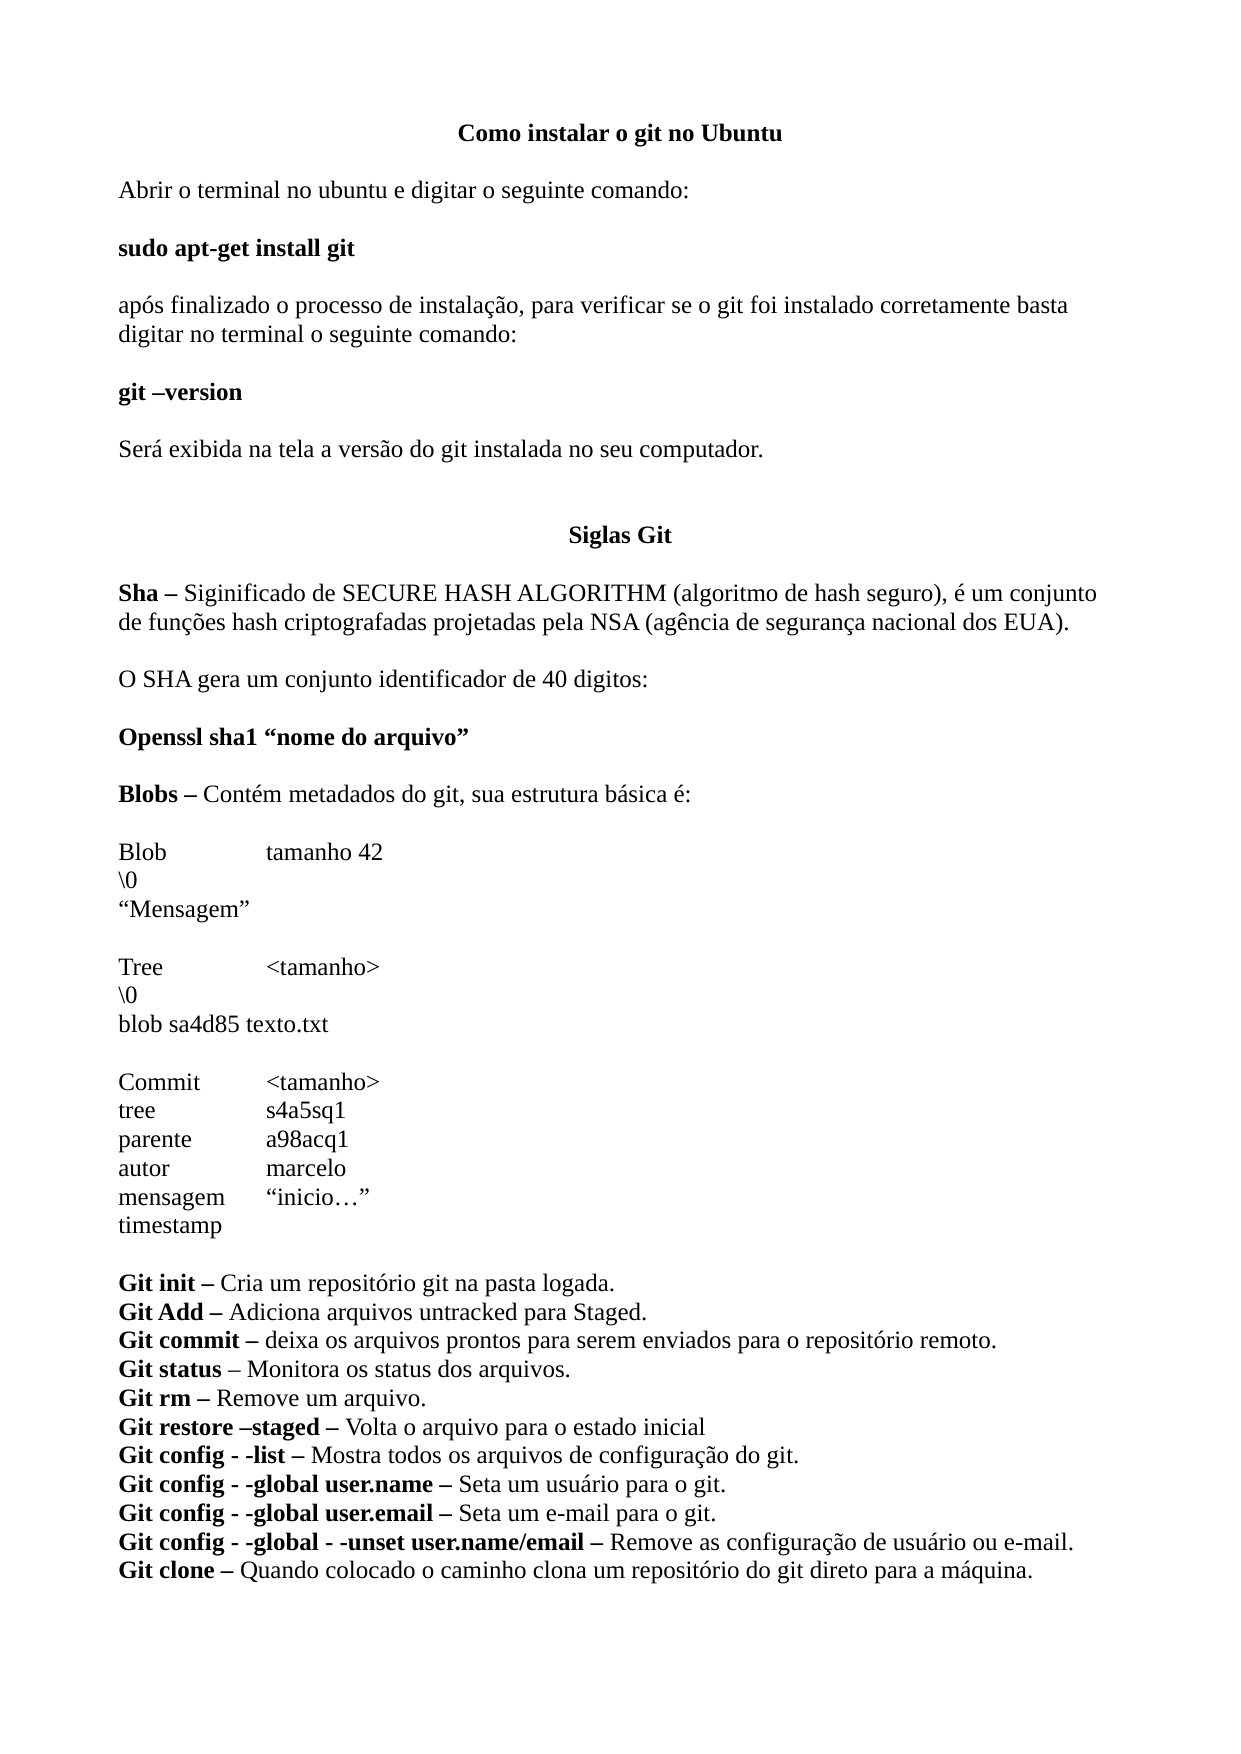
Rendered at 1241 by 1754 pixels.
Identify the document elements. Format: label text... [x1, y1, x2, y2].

text Git config - -global user.email – Seta um e-mail para o git. [118, 1498, 1122, 1527]
text Git commit – deixa os arquivos prontos para serem enviados para o repositório remoto. [118, 1326, 1122, 1354]
text Como instalar o git no Ubuntu [118, 118, 1122, 147]
text sudo apt-get install git [118, 233, 1122, 262]
text Será exibida na tela a versão do git instalada no seu computador. [118, 434, 1122, 463]
text autor marcelo [118, 1153, 1122, 1182]
text Git status – Monitora os status dos arquivos. [118, 1354, 1122, 1383]
text Sha – Siginificado de SECURE HASH ALGORITHM (algoritmo de hash seguro), é um conjunto de funções hash criptografadas projetadas pela NSA (agência de segurança nacional dos EUA). [118, 578, 1122, 636]
text \0 [118, 981, 1122, 1009]
text Git rm – Remove um arquivo. [118, 1383, 1122, 1412]
text Tree <tamanho> [118, 952, 1122, 981]
text Openssl sha1 “nome do arquivo” [118, 722, 1122, 751]
text Git restore –staged – Volta o arquivo para o estado inicial [118, 1412, 1122, 1441]
text após finalizado o processo de instalação, para verificar se o git foi instalado corretamente basta digitar no terminal o seguinte comando: [118, 291, 1122, 348]
text tree s4a5sq1 [118, 1096, 1122, 1124]
text blob sa4d85 texto.txt [118, 1009, 1122, 1038]
text git –version [118, 377, 1122, 406]
text Git Add – Adiciona arquivos untracked para Staged. [118, 1297, 1122, 1326]
text parente a98acq1 [118, 1124, 1122, 1153]
text Commit <tamanho> [118, 1067, 1122, 1096]
text Blobs – Contém metadados do git, sua estrutura básica é: [118, 779, 1122, 808]
text Blob tamanho 42 [118, 837, 1122, 866]
text Git config - -global user.name – Seta um usuário para o git. [118, 1469, 1122, 1498]
text Abrir o terminal no ubuntu e digitar o seguinte comando: [118, 176, 1122, 204]
text Siglas Git [118, 521, 1122, 549]
text Git init – Cria um repositório git na pasta logada. [118, 1268, 1122, 1297]
text Git config - -global - -unset user.name/email – Remove as configuração de usuário ou e-mail. [118, 1527, 1122, 1556]
text Git config - -list – Mostra todos os arquivos de configuração do git. [118, 1441, 1122, 1469]
text Git clone – Quando colocado o caminho clona um repositório do git direto para a máquina. [118, 1556, 1122, 1584]
text “Mensagem” [118, 894, 1122, 923]
text timestamp [118, 1211, 1122, 1239]
text \0 [118, 866, 1122, 894]
text mensagem “inicio…” [118, 1182, 1122, 1211]
text O SHA gera um conjunto identificador de 40 digitos: [118, 664, 1122, 693]
